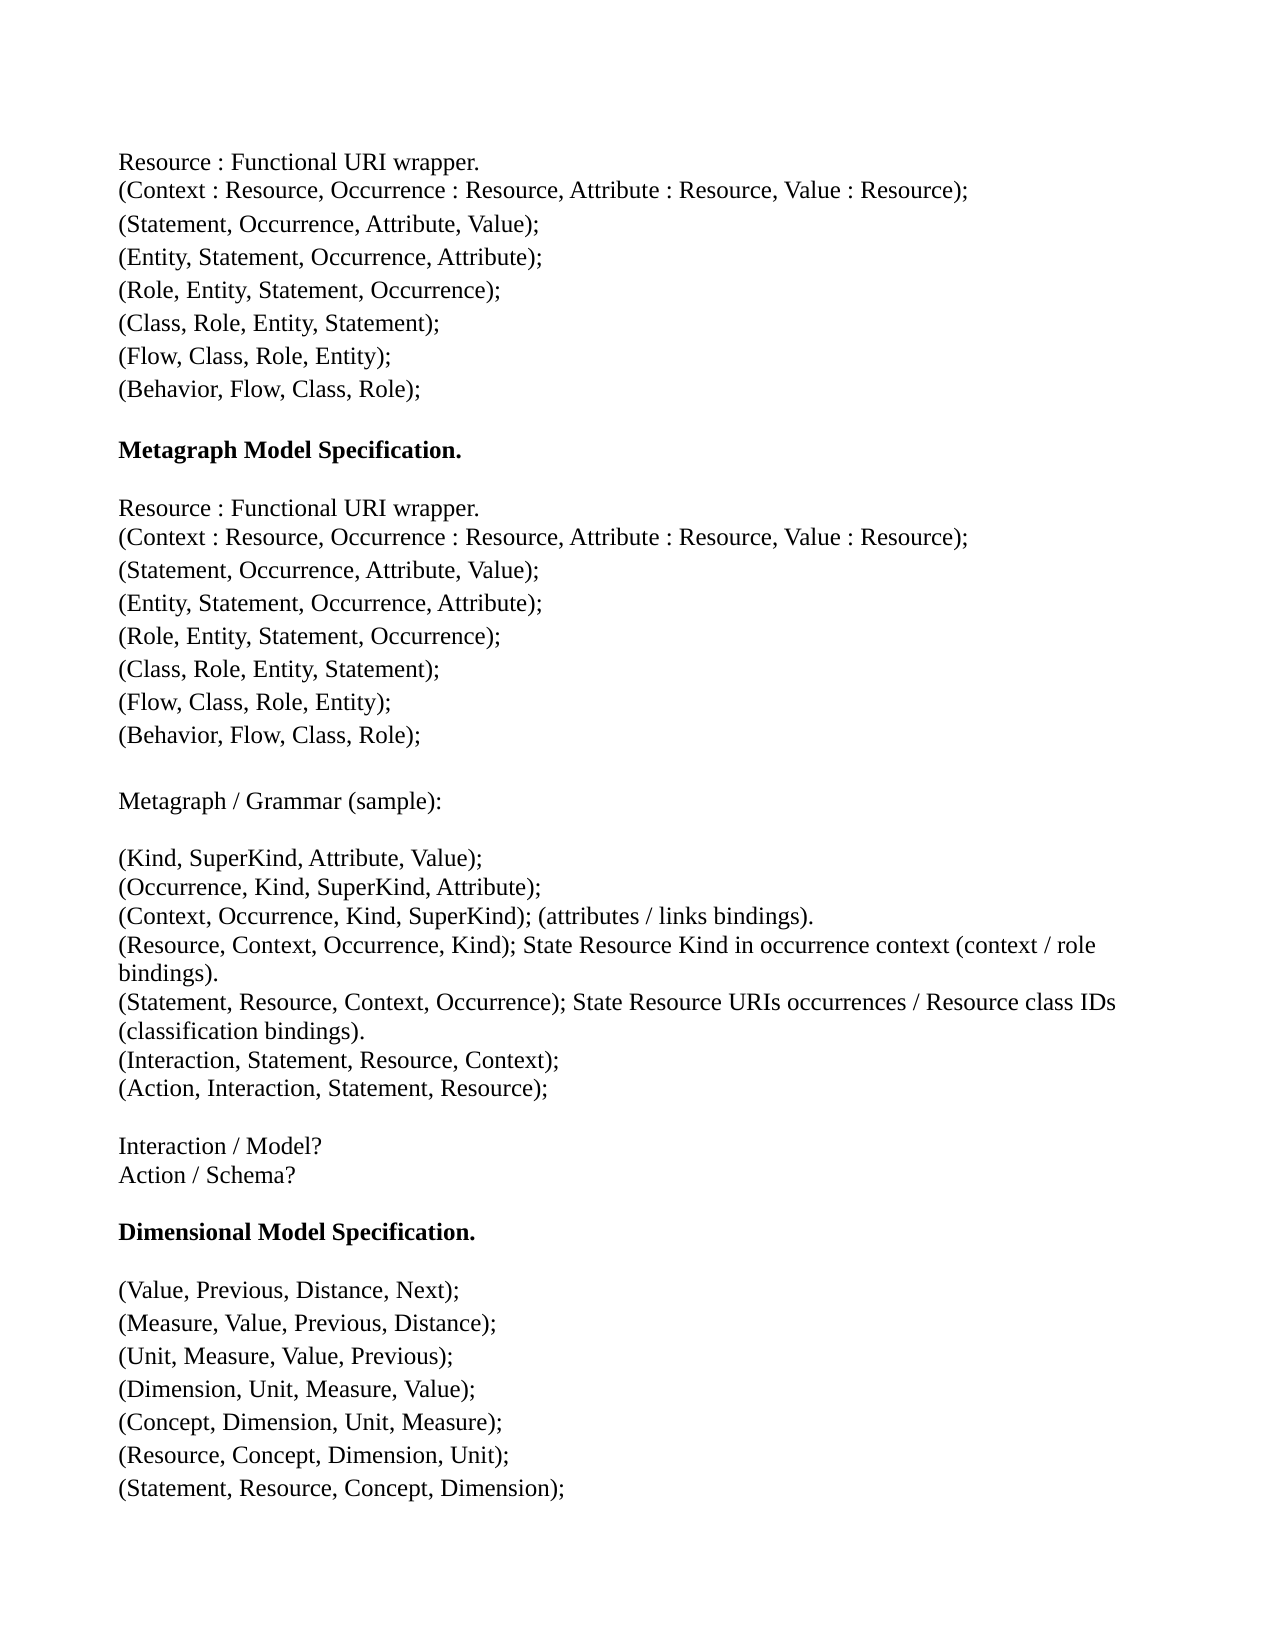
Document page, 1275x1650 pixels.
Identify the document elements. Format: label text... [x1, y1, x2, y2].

text (Statement, Occurrence, Attribute, Value); [118, 209, 1157, 237]
text (Resource, Context, Occurrence, Kind); State Resource Kind in occurrence context (context / role bindings). [118, 930, 1157, 987]
text (Context : Resource, Occurrence : Resource, Attribute : Resource, Value : Resource); [118, 176, 1157, 204]
text (Kind, SuperKind, Attribute, Value); [118, 843, 1157, 872]
text (Interaction, Statement, Resource, Context); [118, 1045, 1157, 1073]
text (Context : Resource, Occurrence : Resource, Attribute : Resource, Value : Resource); [118, 522, 1157, 551]
text (Occurrence, Kind, SuperKind, Attribute); [118, 872, 1157, 901]
text (Statement, Resource, Context, Occurrence); State Resource URIs occurrences / Resource class IDs (classification bindings). [118, 987, 1157, 1045]
text Resource : Functional URI wrapper. [118, 493, 1157, 522]
text (Context, Occurrence, Kind, SuperKind); (attributes / links bindings). [118, 901, 1157, 930]
text (Statement, Occurrence, Attribute, Value); [118, 555, 1157, 583]
text Metagraph / Grammar (sample): [118, 786, 1157, 815]
text (Entity, Statement, Occurrence, Attribute); (Role, Entity, Statement, Occurrence); (Class, Role, Entity, Statement); (Flow, Class, Role, Entity); (Behavior, Flow, Class, Role); [118, 242, 1157, 402]
text Dimensional Model Specification. [118, 1217, 1157, 1246]
text (Value, Previous, Distance, Next); (Measure, Value, Previous, Distance); (Unit, Measure, Value, Previous); (Dimension, Unit, Measure, Value); (Concept, Dimension, Unit, Measure); (Resource, Concept, Dimension, Unit); (Statement, Resource, Concept, Dimension); [118, 1275, 1157, 1502]
text Action / Schema? [118, 1160, 1157, 1188]
text Metagraph Model Specification. [118, 436, 1157, 464]
text (Entity, Statement, Occurrence, Attribute); (Role, Entity, Statement, Occurrence); (Class, Role, Entity, Statement); (Flow, Class, Role, Entity); (Behavior, Flow, Class, Role); [118, 588, 1157, 749]
text (Action, Interaction, Statement, Resource); [118, 1073, 1157, 1102]
text Resource : Functional URI wrapper. [118, 147, 1157, 176]
text Interaction / Model? [118, 1131, 1157, 1160]
